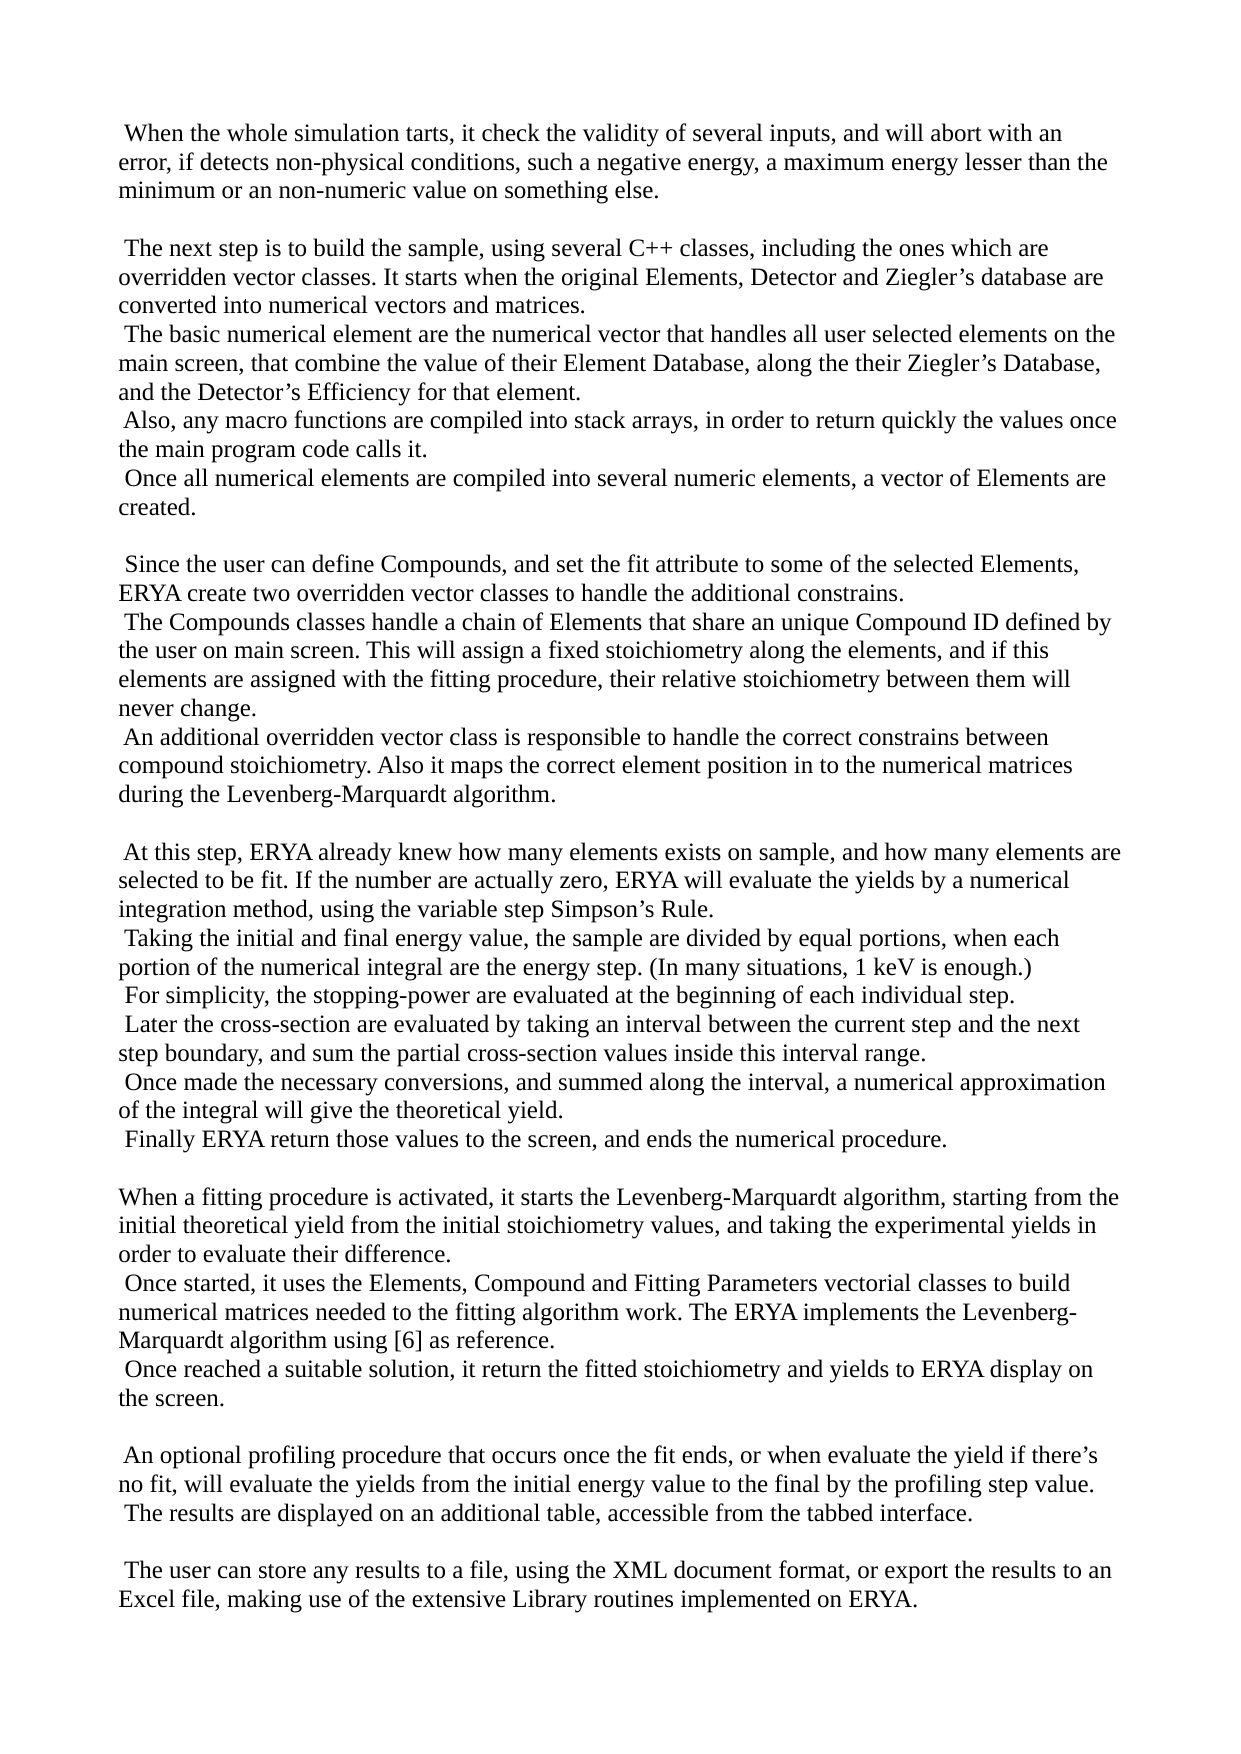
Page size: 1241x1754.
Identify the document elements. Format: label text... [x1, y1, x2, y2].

text An additional overridden vector class is responsible to handle the correct constrains between compound stoichiometry. Also it maps the correct element position in to the numerical matrices during the Levenberg-Marquardt algorithm. [118, 722, 1122, 808]
text When a fitting procedure is activated, it starts the Levenberg-Marquardt algorithm, starting from the initial theoretical yield from the initial stoichiometry values, and taking the experimental yields in order to evaluate their difference. [118, 1182, 1122, 1268]
text Since the user can define Compounds, and set the fit attribute to some of the selected Elements, ERYA create two overridden vector classes to handle the additional constrains. [118, 549, 1122, 607]
text An optional profiling procedure that occurs once the fit ends, or when evaluate the yield if there’s no fit, will evaluate the yields from the initial energy value to the final by the profiling step value. [118, 1441, 1122, 1498]
text Once started, it uses the Elements, Compound and Fitting Parameters vectorial classes to build numerical matrices needed to the fitting algorithm work. The ERYA implements the Levenberg-Marquardt algorithm using [6] as reference. [118, 1268, 1122, 1354]
text Later the cross-section are evaluated by taking an interval between the current step and the next step boundary, and sum the partial cross-section values inside this interval range. [118, 1009, 1122, 1067]
text The Compounds classes handle a chain of Elements that share an unique Compound ID defined by the user on main screen. This will assign a fixed stoichiometry along the elements, and if this elements are assigned with the fitting procedure, their relative stoichiometry between them will never change. [118, 607, 1122, 722]
text For simplicity, the stopping-power are evaluated at the beginning of each individual step. [118, 981, 1122, 1009]
text The next step is to build the sample, using several C++ classes, including the ones which are overridden vector classes. It starts when the original Elements, Detector and Ziegler’s database are converted into numerical vectors and matrices. [118, 233, 1122, 319]
text Once reached a suitable solution, it return the fitted stoichiometry and yields to ERYA display on the screen. [118, 1354, 1122, 1412]
text At this step, ERYA already knew how many elements exists on sample, and how many elements are selected to be fit. If the number are actually zero, ERYA will evaluate the yields by a numerical integration method, using the variable step Simpson’s Rule. [118, 837, 1122, 923]
text Finally ERYA return those values to the screen, and ends the numerical procedure. [118, 1124, 1122, 1153]
text The basic numerical element are the numerical vector that handles all user selected elements on the main screen, that combine the value of their Element Database, along the their Ziegler’s Database, and the Detector’s Efficiency for that element. [118, 319, 1122, 406]
text Once all numerical elements are compiled into several numeric elements, a vector of Elements are created. [118, 463, 1122, 521]
text Also, any macro functions are compiled into stack arrays, in order to return quickly the values once the main program code calls it. [118, 406, 1122, 463]
text The results are displayed on an additional table, accessible from the tabbed interface. [118, 1498, 1122, 1527]
text When the whole simulation tarts, it check the validity of several inputs, and will abort with an error, if detects non-physical conditions, such a negative energy, a maximum energy lesser than the minimum or an non-numeric value on something else. [118, 118, 1122, 204]
text Once made the necessary conversions, and summed along the interval, a numerical approximation of the integral will give the theoretical yield. [118, 1067, 1122, 1124]
text Taking the initial and final energy value, the sample are divided by equal portions, when each portion of the numerical integral are the energy step. (In many situations, 1 keV is enough.) [118, 923, 1122, 981]
text The user can store any results to a file, using the XML document format, or export the results to an Excel file, making use of the extensive Library routines implemented on ERYA. [118, 1556, 1122, 1613]
